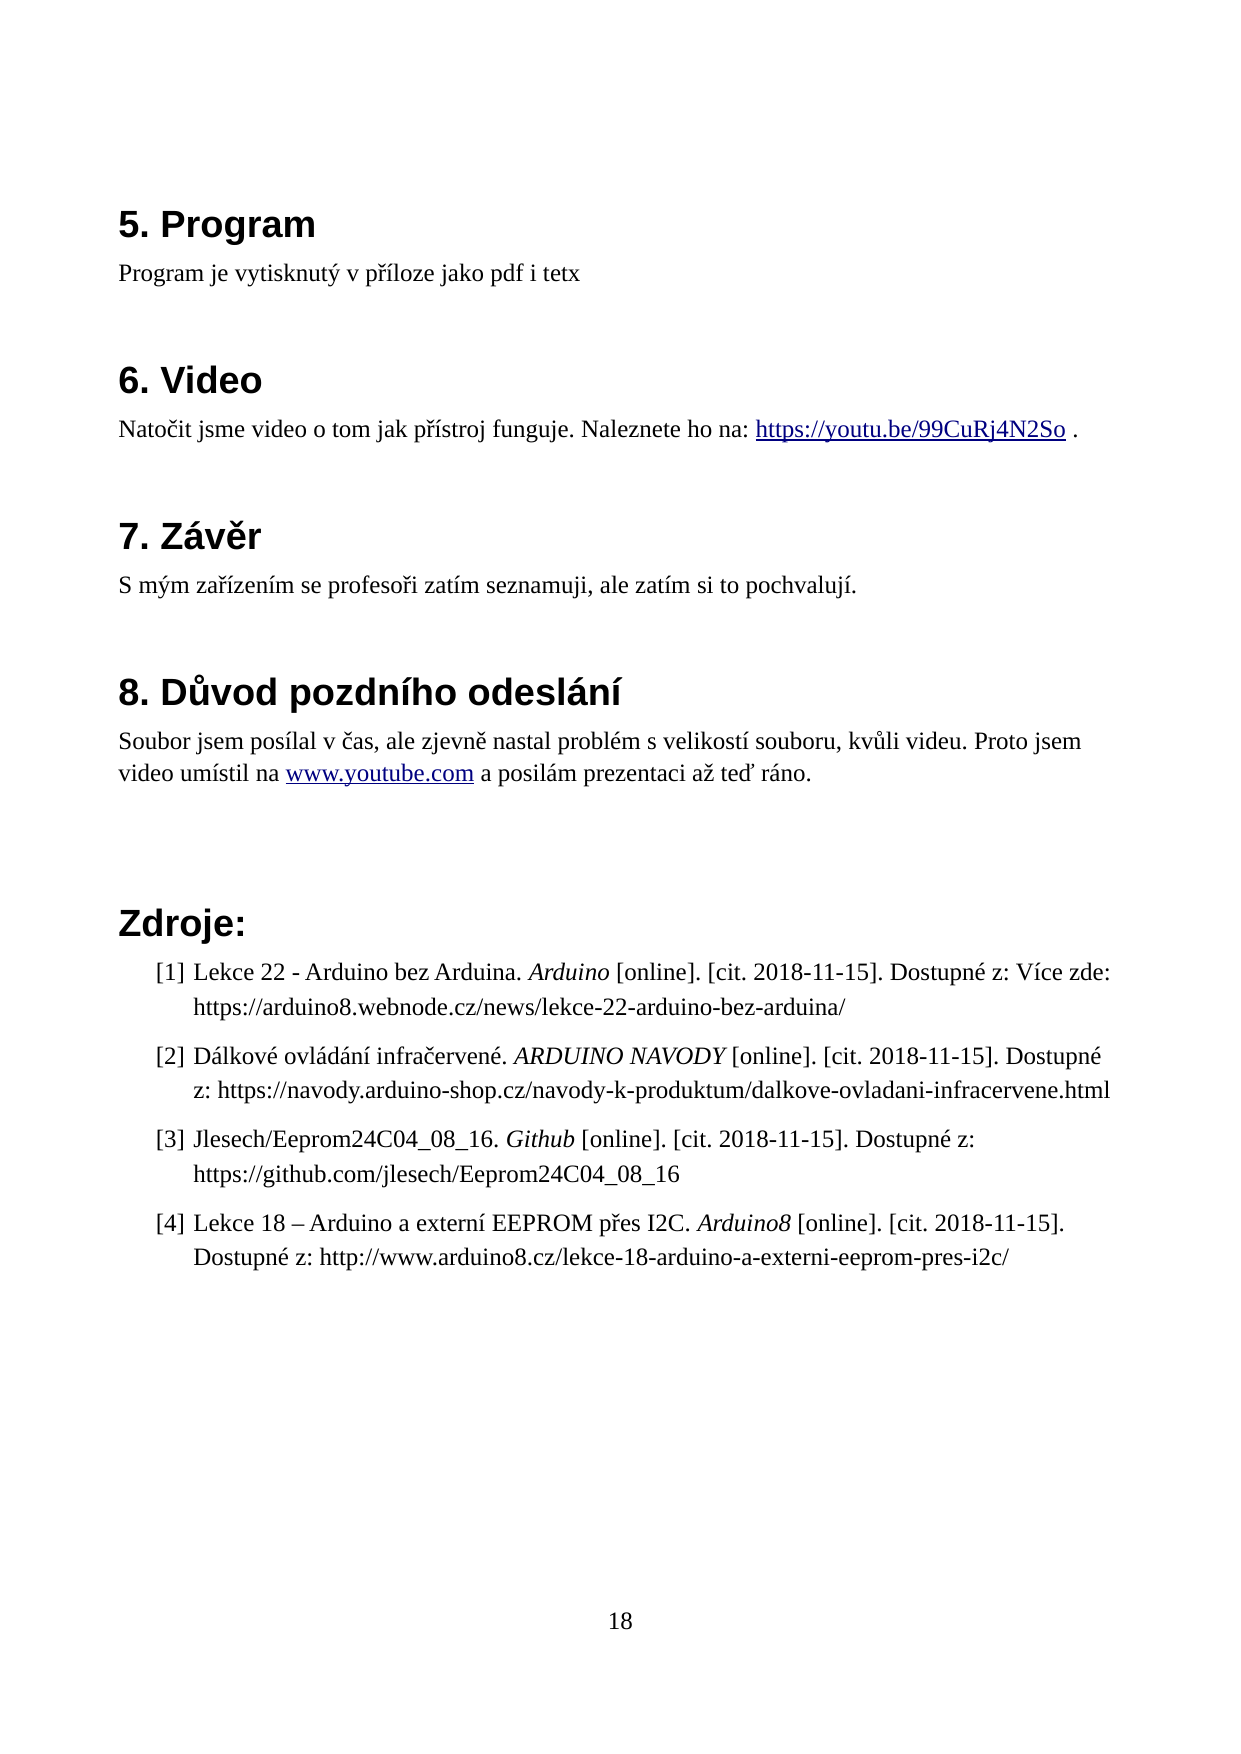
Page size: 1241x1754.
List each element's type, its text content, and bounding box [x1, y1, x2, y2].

list Lekce 22 - Arduino bez Arduina. Arduino [online]. [cit. 2018-11-15]. Dostupné z: Více zde: https://arduino8.webnode.cz/news/lekce-22-arduino-bez-arduina/ [156, 957, 1122, 1021]
subtitle 5. Program [118, 202, 1122, 246]
subtitle 8. Důvod pozdního odeslání [118, 670, 1122, 714]
text Natočit jsme video o tom jak přístroj funguje. Naleznete ho na: https://youtu.be/99CuRj4N2So . [118, 414, 1122, 443]
text Soubor jsem posílal v čas, ale zjevně nastal problém s velikostí souboru, kvůli videu. Proto jsem video umístil na www.youtube.com a posilám prezentaci až teď ráno. [118, 726, 1122, 787]
list Jlesech/Eeprom24C04_08_16. Github [online]. [cit. 2018-11-15]. Dostupné z: https://github.com/jlesech/Eeprom24C04_08_16 [156, 1124, 1122, 1188]
text Program je vytisknutý v příloze jako pdf i tetx [118, 258, 1122, 287]
subtitle 6. Video [118, 358, 1122, 402]
list Lekce 18 – Arduino a externí EEPROM přes I2C. Arduino8 [online]. [cit. 2018-11-15]. Dostupné z: http://www.arduino8.cz/lekce-18-arduino-a-externi-eeprom-pres-i2c/ [156, 1208, 1122, 1271]
subtitle Zdroje: [118, 901, 1122, 945]
list Dálkové ovládání infračervené. ARDUINO NAVODY [online]. [cit. 2018-11-15]. Dostupné z: https://navody.arduino-shop.cz/navody-k-produktum/dalkove-ovladani-infracervene.html [156, 1041, 1122, 1104]
text S mým zařízením se profesoři zatím seznamuji, ale zatím si to pochvalují. [118, 570, 1122, 599]
subtitle 7. Závěr [118, 514, 1122, 558]
